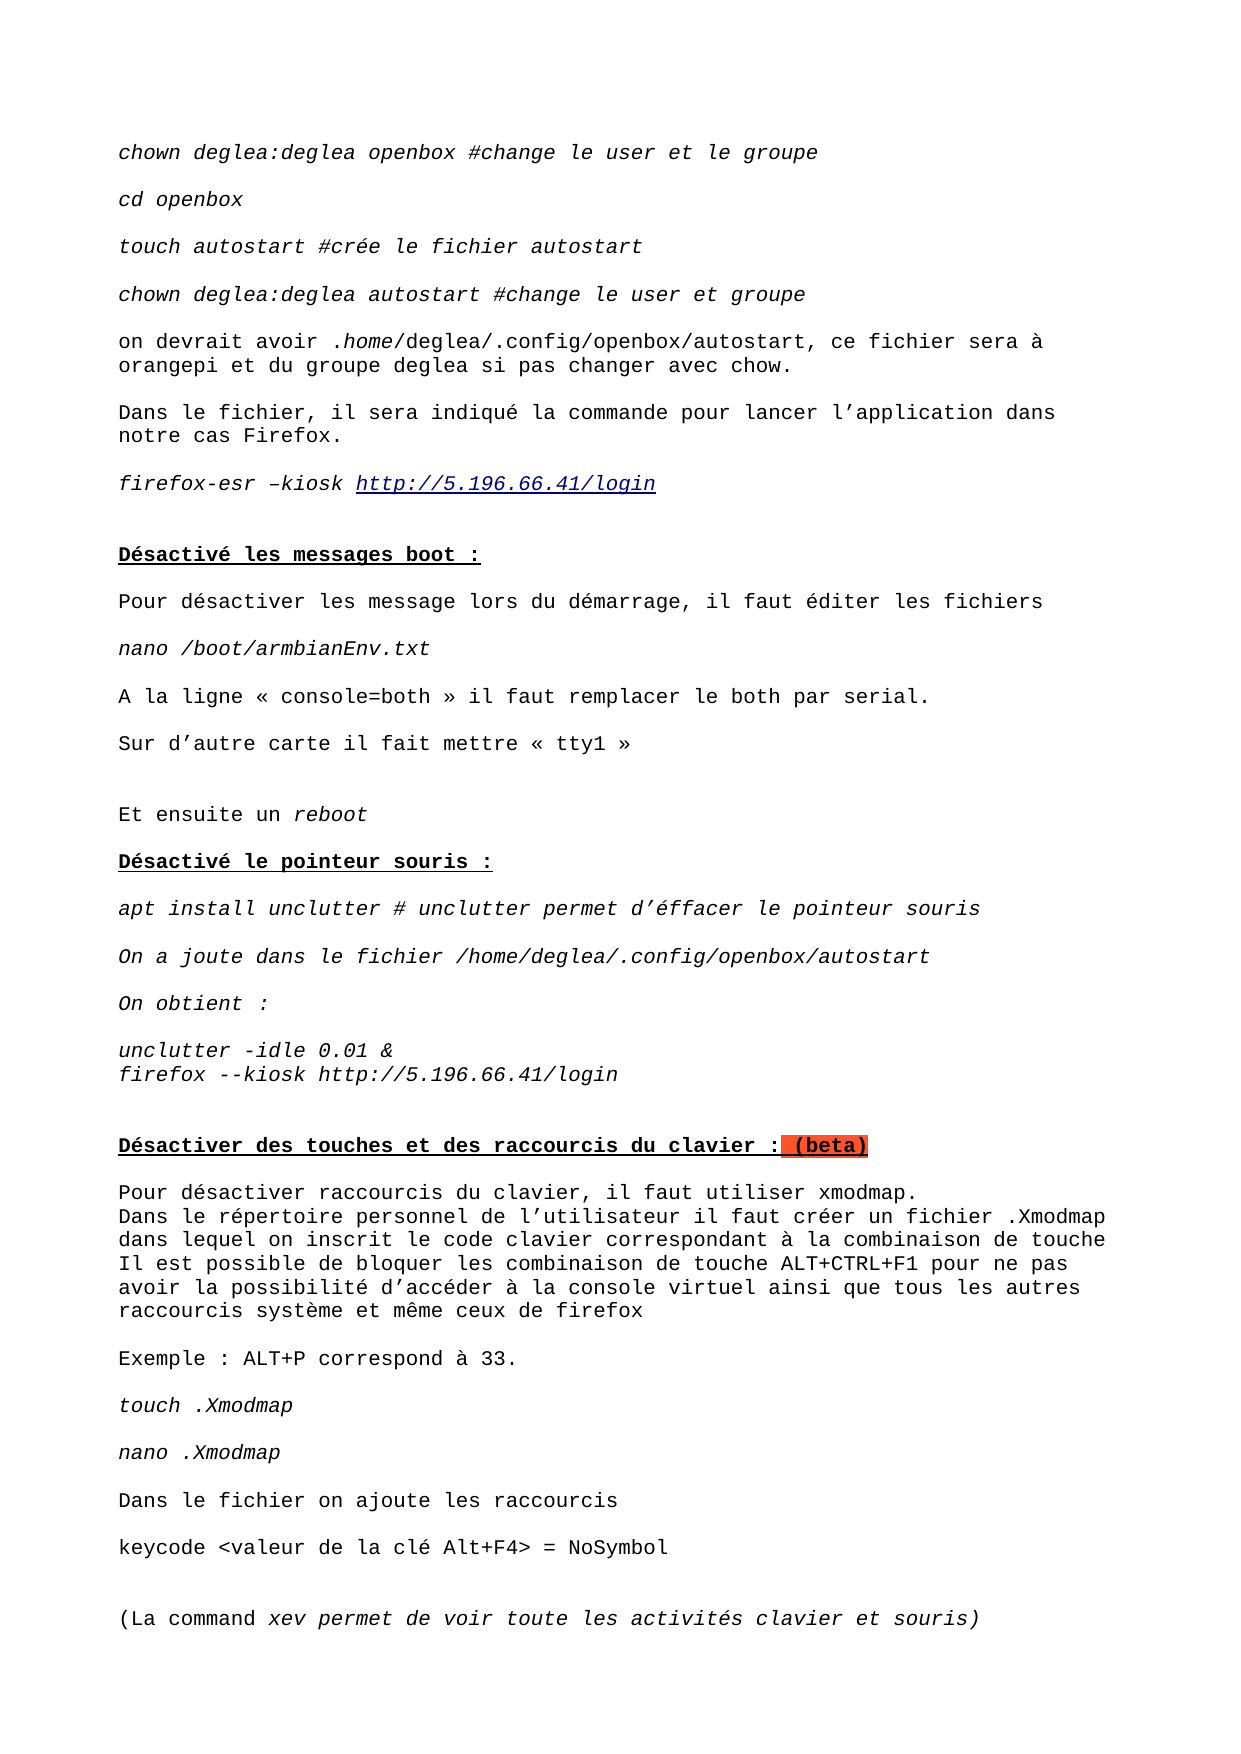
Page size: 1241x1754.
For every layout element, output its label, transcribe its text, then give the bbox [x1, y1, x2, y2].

text unclutter -idle 0.01 & [118, 1040, 1122, 1064]
text (La command xev permet de voir toute les activités clavier et souris) [118, 1608, 1122, 1631]
text nano /boot/armbianEnv.txt [118, 638, 1122, 662]
text firefox-esr –kiosk http://5.196.66.41/login [118, 473, 1122, 496]
text Désactivé le pointeur souris : [118, 851, 1122, 875]
text Dans le répertoire personnel de l’utilisateur il faut créer un fichier .Xmodmap dans lequel on inscrit le code clavier correspondant à la combinaison de touche [118, 1206, 1122, 1253]
text touch autostart #crée le fichier autostart [118, 236, 1122, 260]
text Sur d’autre carte il fait mettre « tty1 » [118, 733, 1122, 757]
text A la ligne « console=both » il faut remplacer le both par serial. [118, 686, 1122, 709]
text Pour désactiver les message lors du démarrage, il faut éditer les fichiers [118, 591, 1122, 615]
text keycode <valeur de la clé Alt+F4> = NoSymbol [118, 1537, 1122, 1561]
text touch .Xmodmap [118, 1395, 1122, 1419]
text on devrait avoir .home/deglea/.config/openbox/autostart, ce fichier sera à orangepi et du groupe deglea si pas changer avec chow. [118, 331, 1122, 378]
text chown deglea:deglea openbox #change le user et le groupe [118, 142, 1122, 165]
text On obtient : [118, 993, 1122, 1017]
text Désactivé les messages boot : [118, 544, 1122, 567]
text Dans le fichier on ajoute les raccourcis [118, 1489, 1122, 1513]
text Désactiver des touches et des raccourcis du clavier : (beta) [118, 1135, 1122, 1158]
text Pour désactiver raccourcis du clavier, il faut utiliser xmodmap. [118, 1182, 1122, 1206]
text cd openbox [118, 189, 1122, 213]
text Et ensuite un reboot [118, 804, 1122, 827]
text firefox --kiosk http://5.196.66.41/login [118, 1064, 1122, 1088]
text Exemple : ALT+P correspond à 33. [118, 1348, 1122, 1371]
text On a joute dans le fichier /home/deglea/.config/openbox/autostart [118, 946, 1122, 969]
text chown deglea:deglea autostart #change le user et groupe [118, 284, 1122, 307]
text apt install unclutter # unclutter permet d’éffacer le pointeur souris [118, 898, 1122, 922]
text nano .Xmodmap [118, 1442, 1122, 1466]
text Il est possible de bloquer les combinaison de touche ALT+CTRL+F1 pour ne pas avoir la possibilité d’accéder à la console virtuel ainsi que tous les autres raccourcis système et même ceux de firefox [118, 1253, 1122, 1324]
text Dans le fichier, il sera indiqué la commande pour lancer l’application dans notre cas Firefox. [118, 402, 1122, 449]
